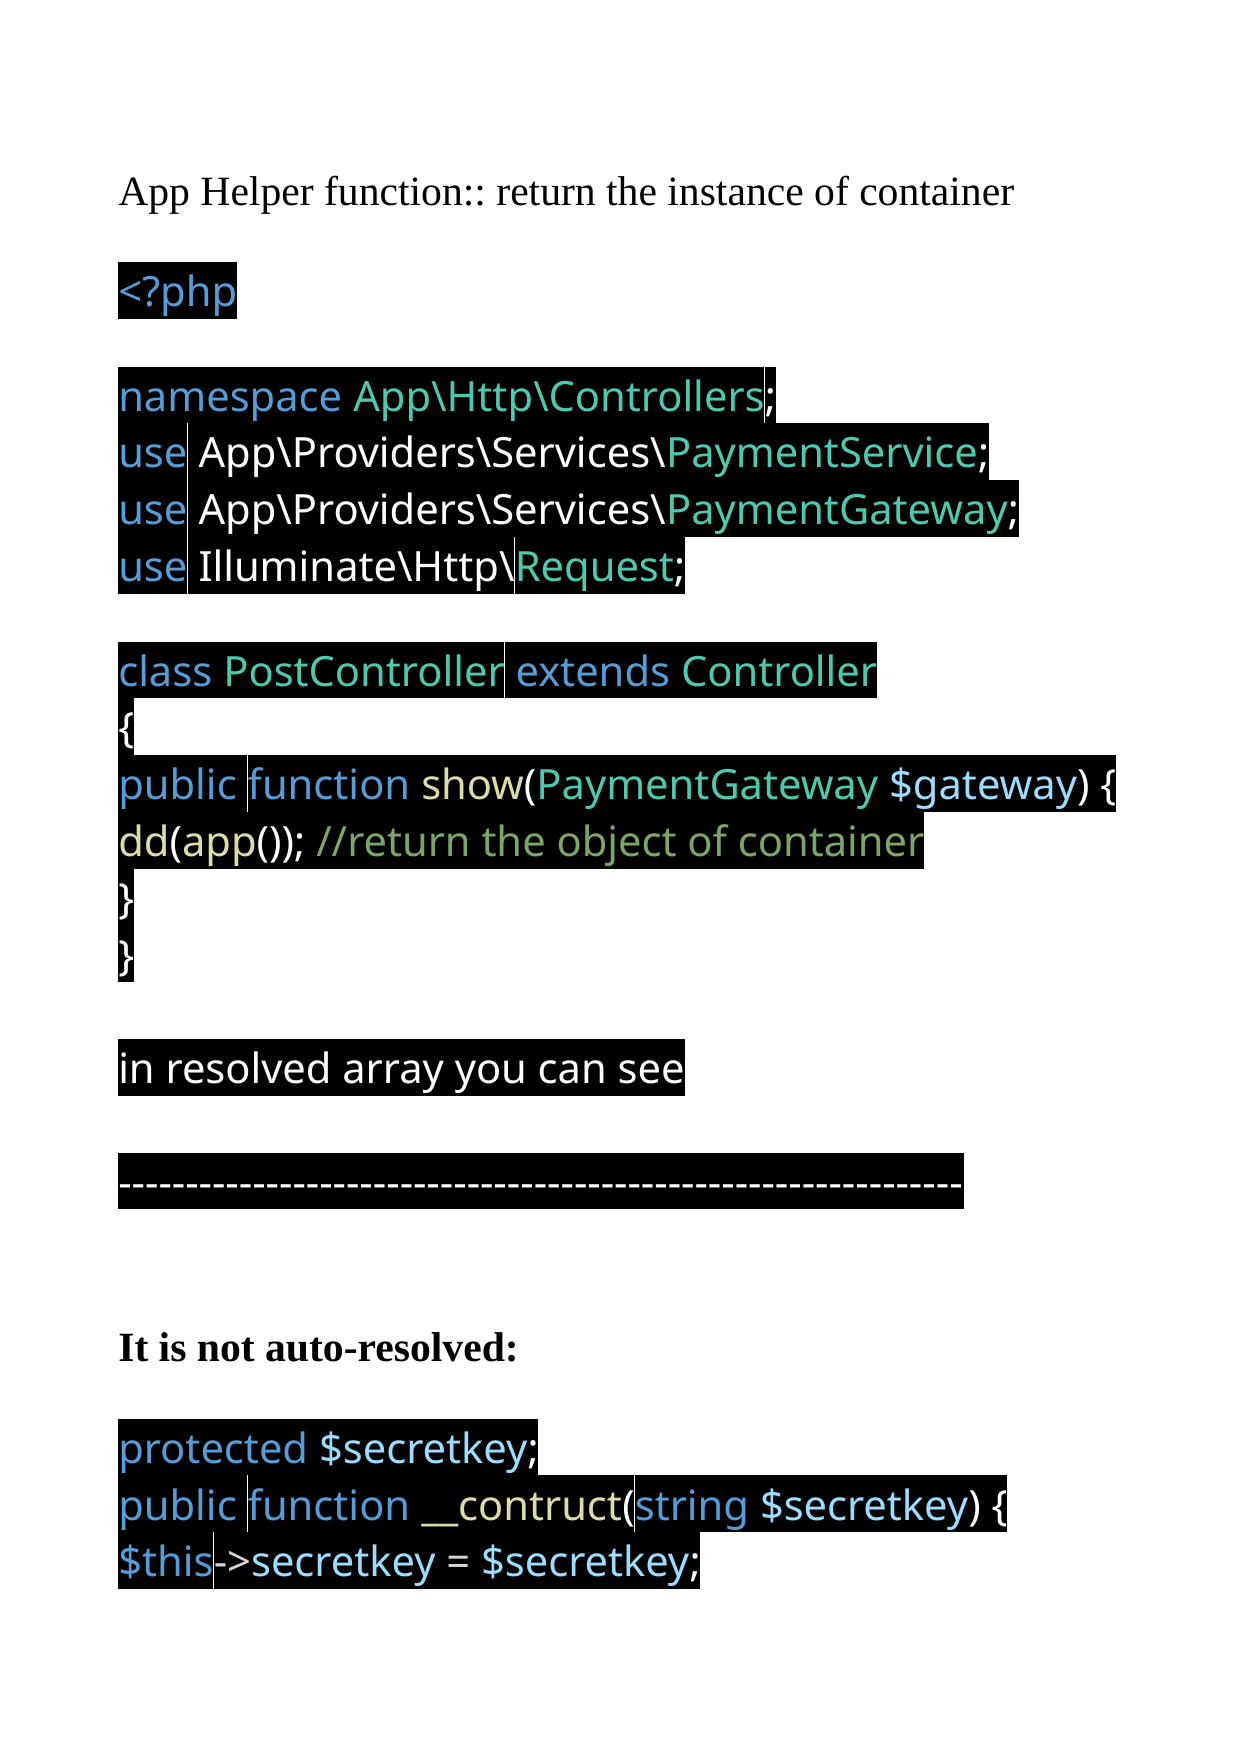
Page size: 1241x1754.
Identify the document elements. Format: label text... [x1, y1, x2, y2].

text class PostController extends Controller [118, 642, 1122, 698]
text use Illuminate\Http\Request; [118, 537, 1122, 594]
text protected $secretkey; [118, 1419, 1122, 1475]
text App Helper function:: return the instance of container [118, 166, 1122, 214]
text { [118, 698, 1122, 755]
text <?php [118, 262, 1122, 319]
text } [118, 925, 1122, 982]
text use App\Providers\Services\PaymentService; [118, 423, 1122, 480]
text $this->secretkey = $secretkey; [118, 1532, 1122, 1589]
text in resolved array you can see [118, 1039, 1122, 1096]
text use App\Providers\Services\PaymentGateway; [118, 480, 1122, 537]
text --------------------------------------------------------------- [118, 1152, 1122, 1209]
text public function __contruct(string $secretkey) { [118, 1475, 1122, 1532]
text It is not auto-resolved: [118, 1323, 1122, 1371]
text } [118, 869, 1122, 925]
text namespace App\Http\Controllers; [118, 367, 1122, 423]
text dd(app()); //return the object of container [118, 812, 1122, 869]
text public function show(PaymentGateway $gateway) { [118, 755, 1122, 812]
